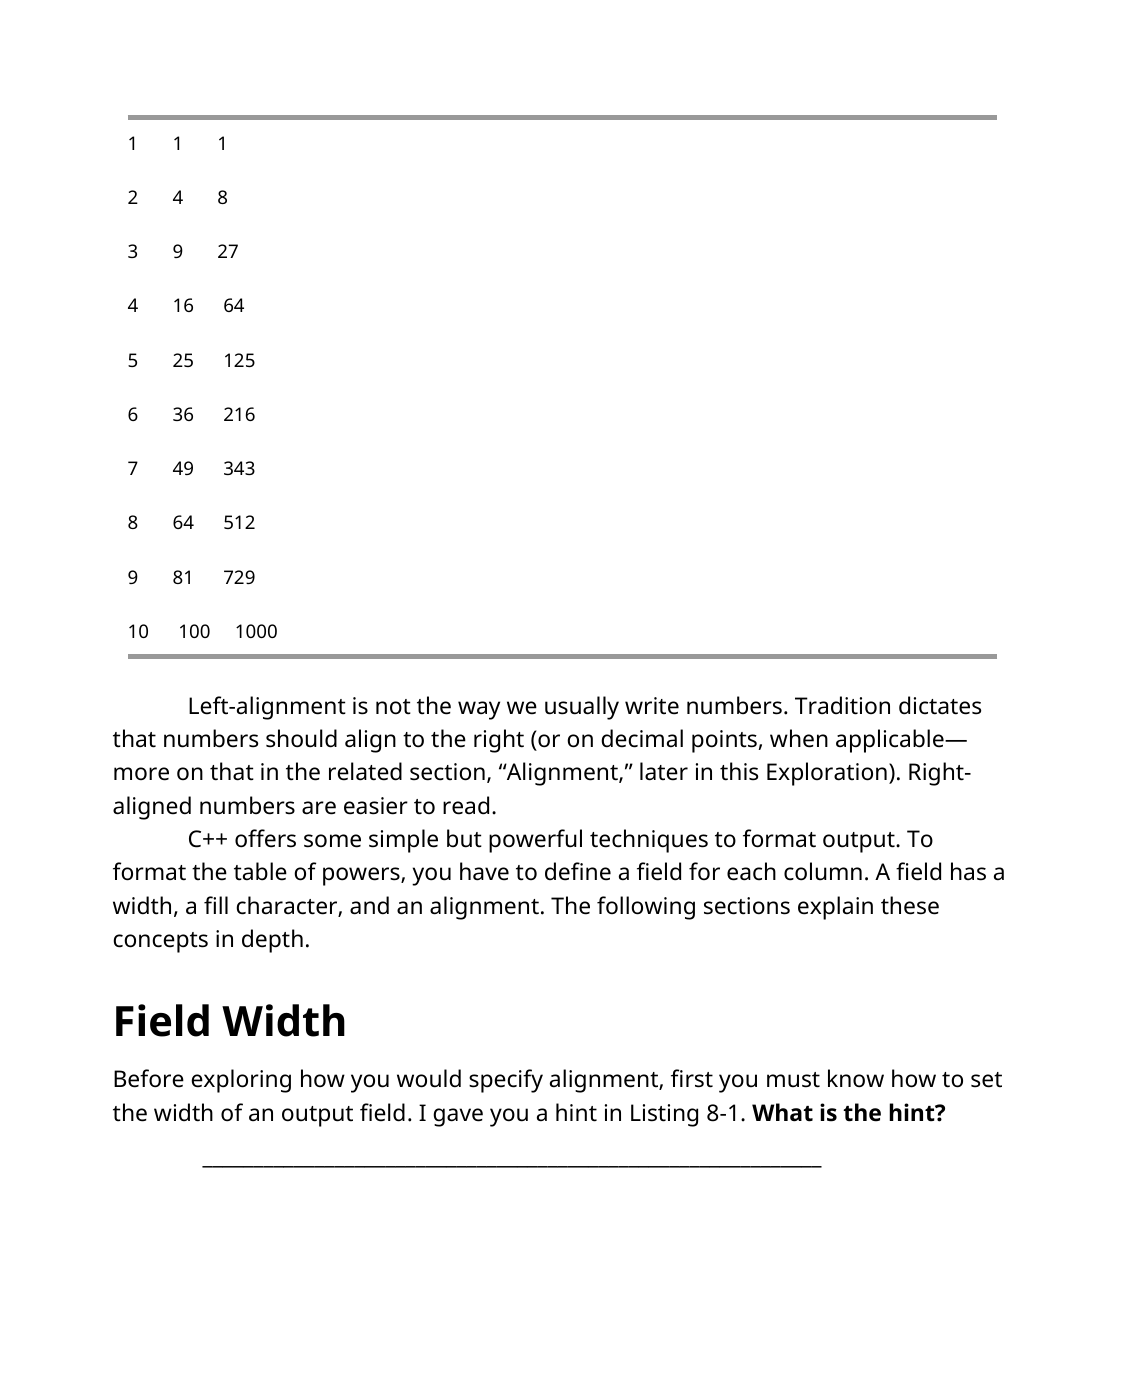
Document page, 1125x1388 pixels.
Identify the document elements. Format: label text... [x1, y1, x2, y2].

text Left-alignment is not the way we usually write numbers. Tradition dictates that numbers should align to the right (or on decimal points, when applicable—more on that in the related section, “Alignment,” later in this Exploration). Right-aligned numbers are easier to read. [112, 688, 1012, 821]
text 1 1 1 [127, 116, 997, 155]
text C++ offers some simple but powerful techniques to format output. To format the table of powers, you have to define a field for each column. A field has a width, a fill character, and an alignment. The following sections explain these concepts in depth. [112, 821, 1012, 954]
text Before exploring how you would specify alignment, first you must know how to set the width of an output field. I gave you a hint in Listing 8-1. What is the hint? [112, 1061, 1012, 1128]
text 5 25 125 [127, 332, 997, 372]
text 6 36 216 [127, 386, 997, 427]
text 3 9 27 [127, 223, 997, 264]
text 4 16 64 [127, 277, 997, 318]
text 7 49 343 [127, 440, 997, 481]
list _____________________________________________________________ [202, 1140, 1012, 1171]
text 2 4 8 [127, 169, 997, 209]
text 9 81 729 [127, 549, 997, 589]
text 10 100 1000 [127, 603, 997, 659]
subtitle Field Width [112, 992, 1012, 1048]
text 8 64 512 [127, 494, 997, 535]
